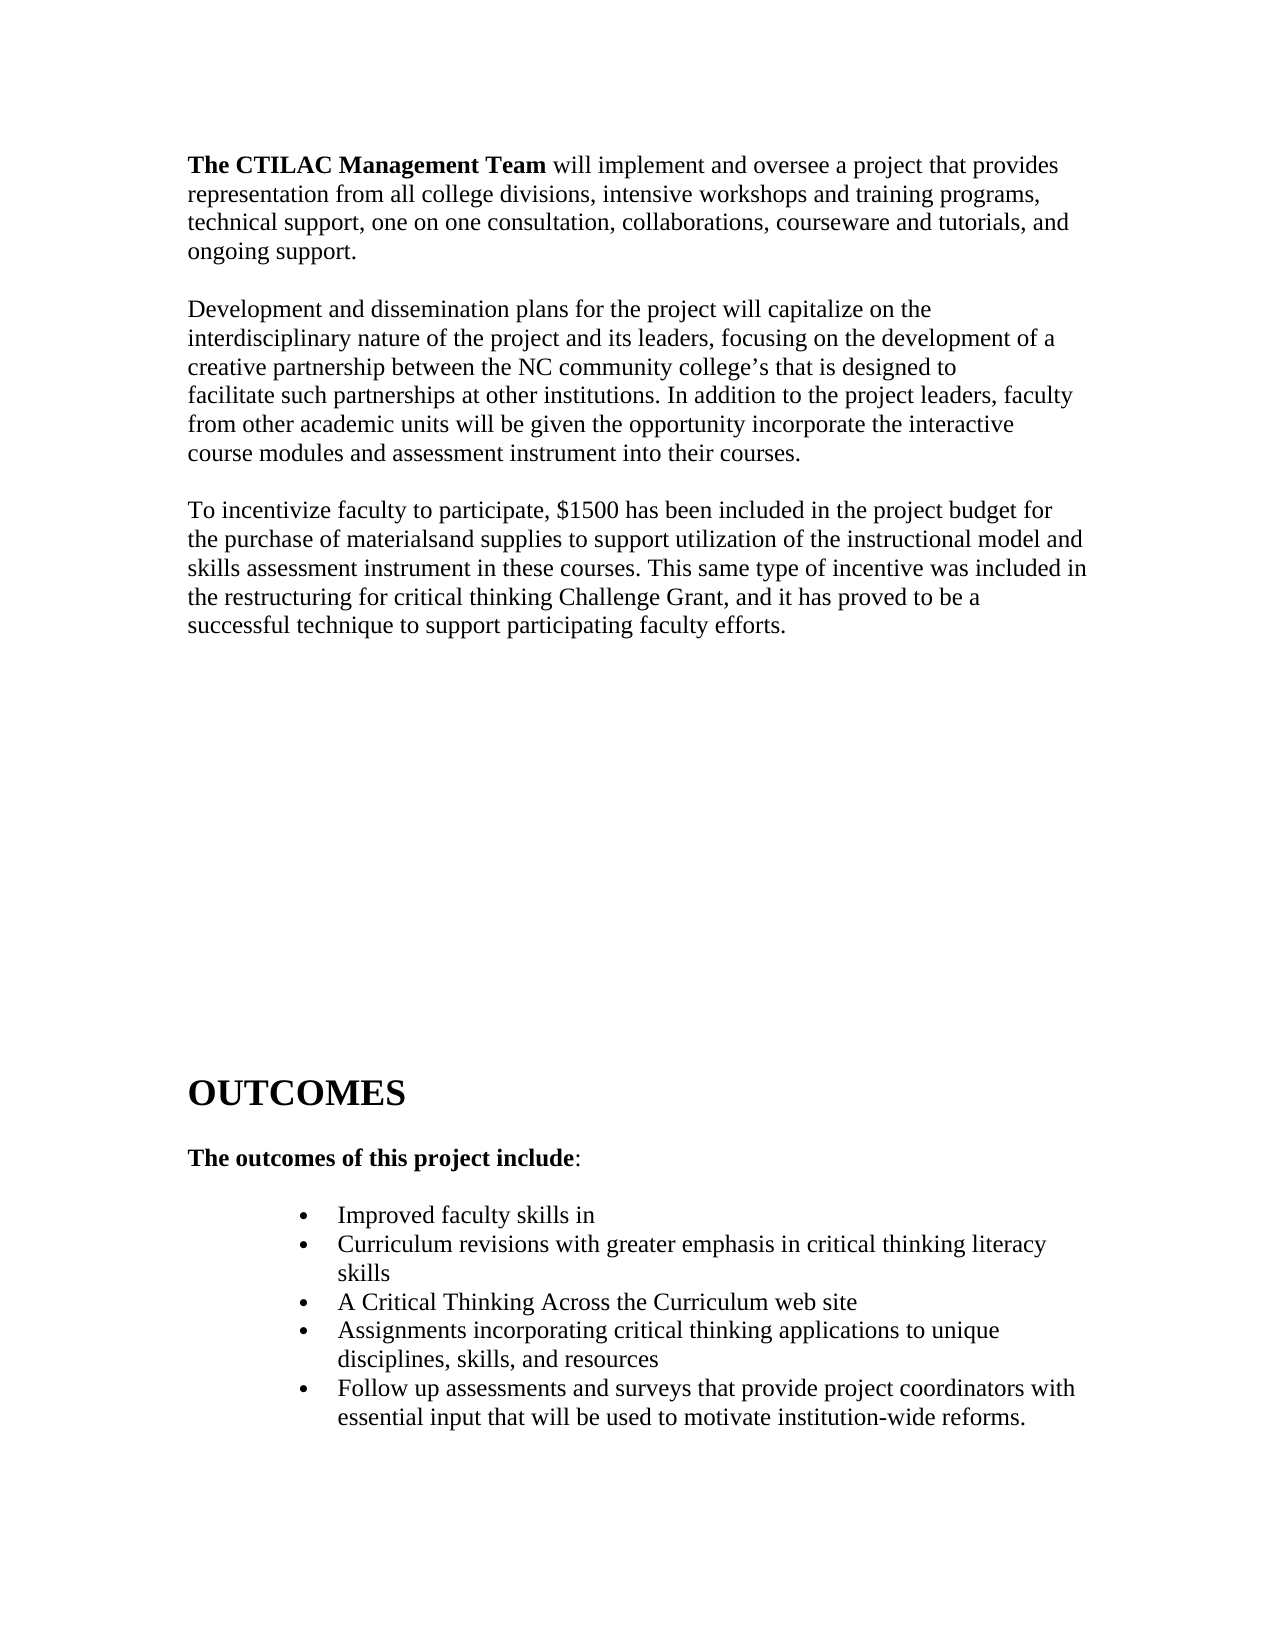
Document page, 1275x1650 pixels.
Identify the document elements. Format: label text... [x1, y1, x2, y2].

list Assignments incorporating critical thinking applications to unique disciplines, skills, and resources [300, 1316, 1087, 1373]
list Improved faculty skills in [300, 1201, 1087, 1229]
text course modules and assessment instrument into their courses. [187, 438, 1087, 467]
text OUTCOMES [187, 1070, 1087, 1113]
text To incentivize faculty to participate, $1500 has been included in the project budget for the purchase of materialsand supplies to support utilization of the instructional model and skills assessment instrument in these courses. This same type of incentive was included in the restructuring for critical thinking Challenge Grant, and it has proved to be a successful technique to support participating faculty efforts. [187, 495, 1087, 639]
text interdisciplinary nature of the project and its leaders, focusing on the development of a [187, 323, 1087, 352]
text The outcomes of this project include: [187, 1143, 1087, 1171]
text from other academic units will be given the opportunity incorporate the interactive [187, 409, 1087, 438]
list Follow up assessments and surveys that provide project coordinators with essential input that will be used to motivate institution-wide reforms. [300, 1373, 1087, 1431]
text facilitate such partnerships at other institutions. In addition to the project leaders, faculty [187, 380, 1087, 409]
text creative partnership between the NC community college’s that is designed to [187, 352, 1087, 380]
list A Critical Thinking Across the Curriculum web site [300, 1287, 1087, 1316]
text Development and dissemination plans for the project will capitalize on the [187, 294, 1087, 323]
list Curriculum revisions with greater emphasis in critical thinking literacy skills [300, 1229, 1087, 1287]
text The CTILAC Management Team will implement and oversee a project that provides representation from all college divisions, intensive workshops and training programs, technical support, one on one consultation, collaborations, courseware and tutorials, and ongoing support. [187, 150, 1087, 265]
